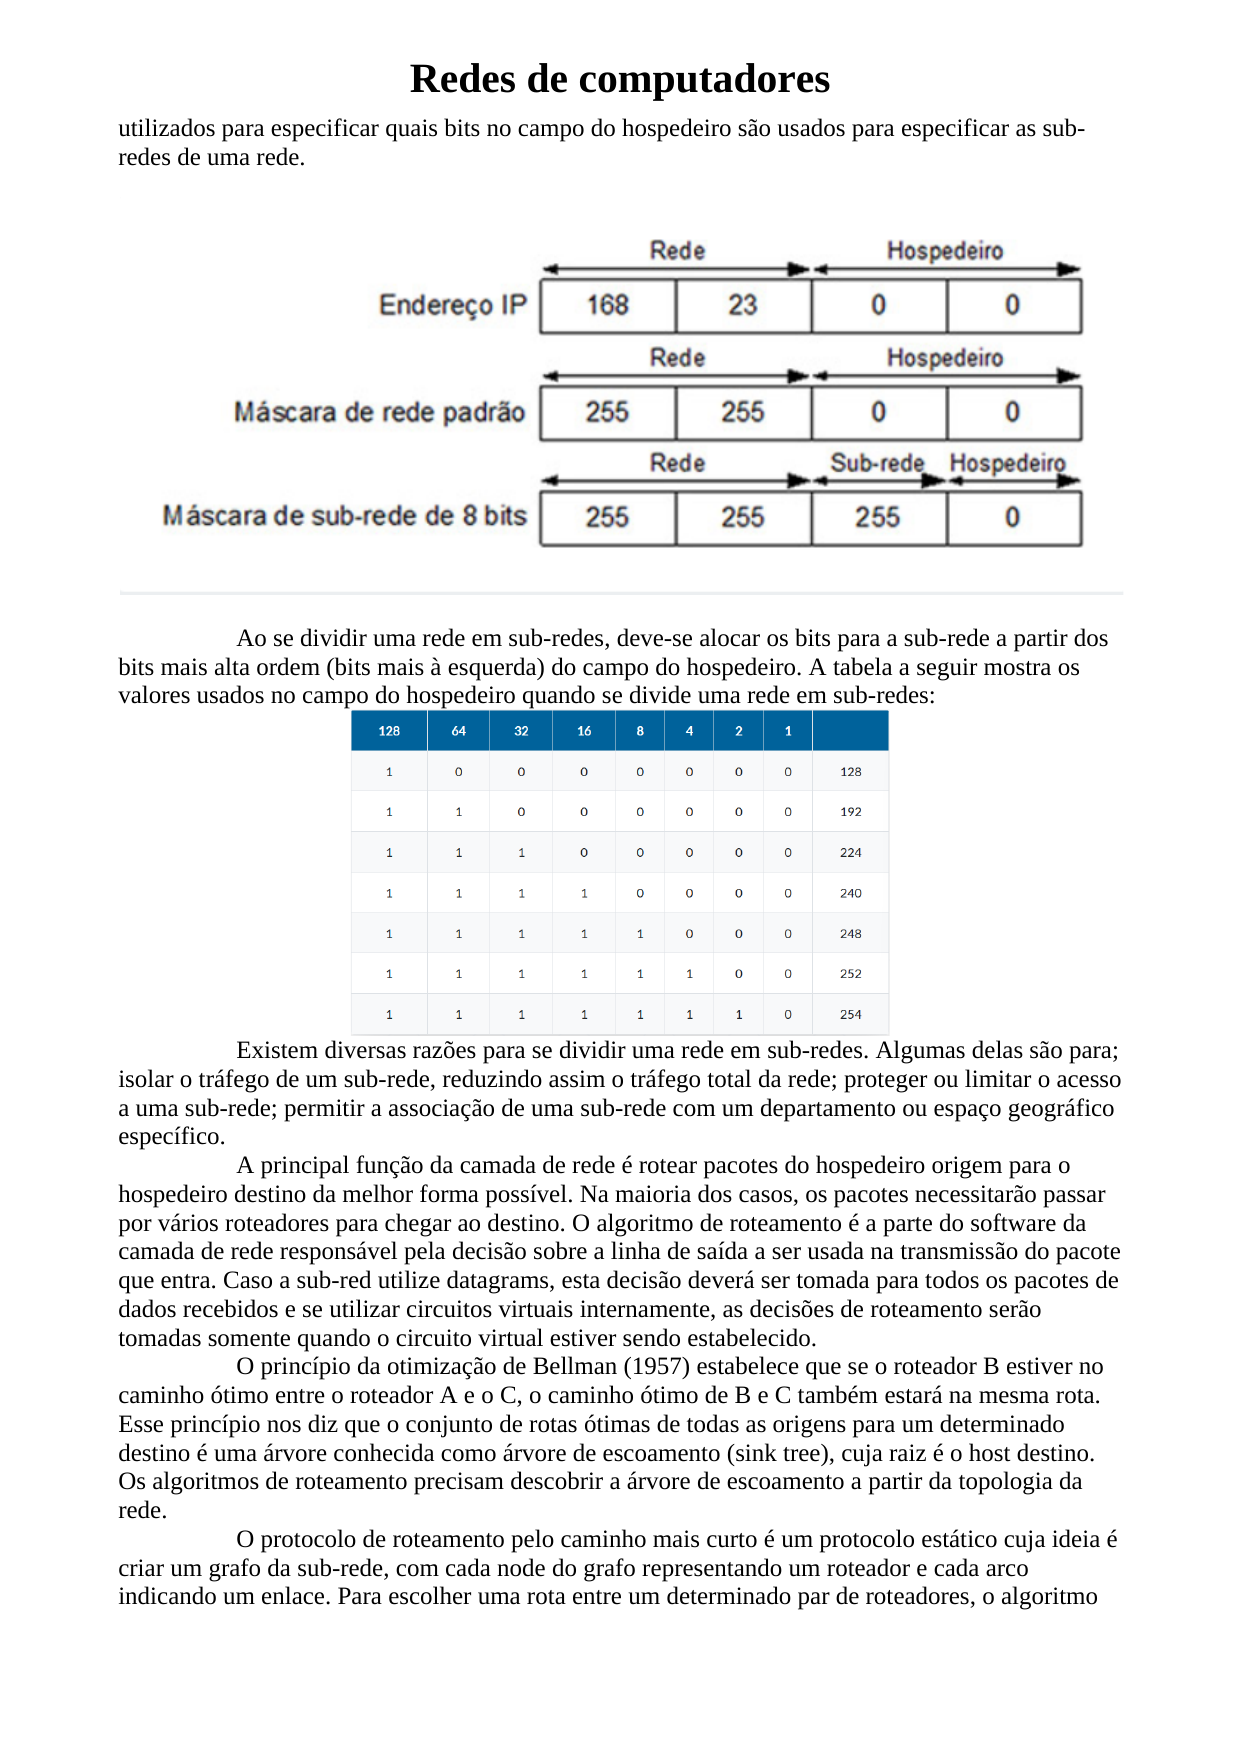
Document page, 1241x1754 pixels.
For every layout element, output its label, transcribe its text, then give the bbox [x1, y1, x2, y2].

text O princípio da otimização de Bellman (1957) estabelece que se o roteador B estiver no caminho ótimo entre o roteador A e o C, o caminho ótimo de B e C também estará na mesma rota. Esse princípio nos diz que o conjunto de rotas ótimas de todas as origens para um determinado destino é uma árvore conhecida como árvore de escoamento (sink tree), cuja raiz é o host destino. Os algoritmos de roteamento precisam descobrir a árvore de escoamento a partir da topologia da rede. [118, 1351, 1122, 1524]
picture [120, 197, 1124, 595]
text Ao se dividir uma rede em sub-redes, deve-se alocar os bits para a sub-rede a partir dos bits mais alta ordem (bits mais à esquerda) do campo do hospedeiro. A tabela a seguir mostra os valores usados no campo do hospedeiro quando se divide uma rede em sub-redes: [118, 623, 1122, 709]
text O protocolo de roteamento pelo caminho mais curto é um protocolo estático cuja ideia é criar um grafo da sub-rede, com cada node do grafo representando um roteador e cada arco indicando um enlace. Para escolher uma rota entre um determinado par de roteadores, o algoritmo [118, 1524, 1122, 1610]
text Existem diversas razões para se dividir uma rede em sub-redes. Algumas delas são para; isolar o tráfego de um sub-rede, reduzindo assim o tráfego total da rede; proteger ou limitar o acesso a uma sub-rede; permitir a associação de uma sub-rede com um departamento ou espaço geográfico específico. [118, 709, 1122, 1150]
text A principal função da camada de rede é rotear pacotes do hospedeiro origem para o hospedeiro destino da melhor forma possível. Na maioria dos casos, os pacotes necessitarão passar por vários roteadores para chegar ao destino. O algoritmo de roteamento é a parte do software da camada de rede responsável pela decisão sobre a linha de saída a ser usada na transmissão do pacote que entra. Caso a sub-red utilize datagrams, esta decisão deverá ser tomada para todos os pacotes de dados recebidos e se utilizar circuitos virtuais internamente, as decisões de roteamento serão tomadas somente quando o circuito virtual estiver sendo estabelecido. [118, 1150, 1122, 1351]
picture [350, 709, 890, 1036]
text utilizados para especificar quais bits no campo do hospedeiro são usados para especificar as sub-redes de uma rede. [118, 113, 1122, 170]
